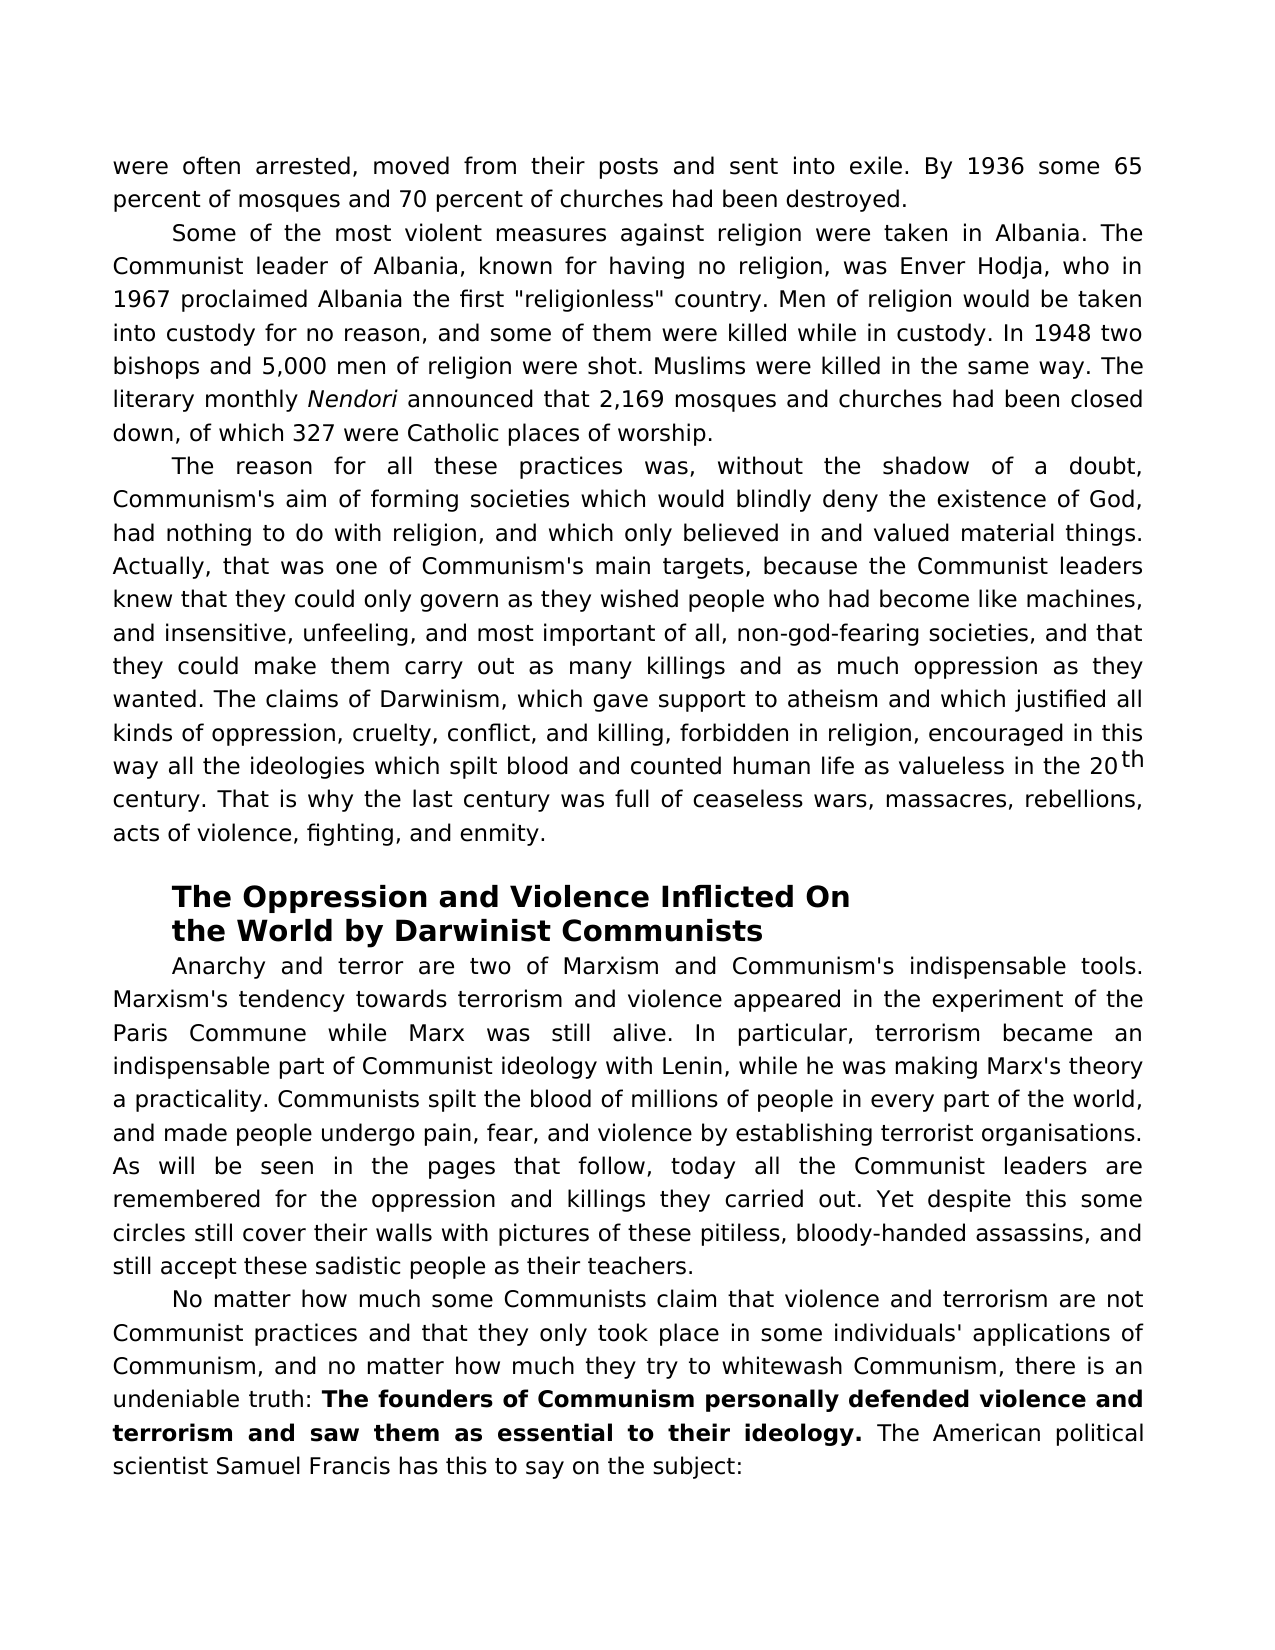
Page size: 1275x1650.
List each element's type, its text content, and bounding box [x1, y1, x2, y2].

text the World by Darwinist Communists [112, 914, 1145, 948]
text were often arrested, moved from their posts and sent into exile. By 1936 some 65 percent of mosques and 70 percent of churches had been destroyed. [112, 148, 1145, 214]
text Some of the most violent measures against religion were taken in Albania. The Communist leader of Albania, known for having no religion, was Enver Hodja, who in 1967 proclaimed Albania the first "religionless" country. Men of religion would be taken into custody for no reason, and some of them were killed while in custody. In 1948 two bishops and 5,000 men of religion were shot. Muslims were killed in the same way. The literary monthly Nendori announced that 2,169 mosques and churches had been closed down, of which 327 were Catholic places of worship. [112, 214, 1145, 448]
text Anarchy and terror are two of Marxism and Communism's indispensable tools. Marxism's tendency towards terrorism and violence appeared in the experiment of the Paris Commune while Marx was still alive. In particular, terrorism became an indispensable part of Communist ideology with Lenin, while he was making Marx's theory a practicality. Communists spilt the blood of millions of people in every part of the world, and made people undergo pain, fear, and violence by establishing terrorist organisations. As will be seen in the pages that follow, today all the Communist leaders are remembered for the oppression and killings they carried out. Yet despite this some circles still cover their walls with pictures of these pitiless, bloody-handed assassins, and still accept these sadistic people as their teachers. [112, 948, 1145, 1281]
text The Oppression and Violence Inflicted On [112, 881, 1145, 914]
text The reason for all these practices was, without the shadow of a doubt, Communism's aim of forming societies which would blindly deny the existence of God, had nothing to do with religion, and which only believed in and valued material things. Actually, that was one of Communism's main targets, because the Communist leaders knew that they could only govern as they wished people who had become like machines, and insensitive, unfeeling, and most important of all, non-god-fearing societies, and that they could make them carry out as many killings and as much oppression as they wanted. The claims of Darwinism, which gave support to atheism and which justified all kinds of oppression, cruelty, conflict, and killing, forbidden in religion, encouraged in this way all the ideologies which spilt blood and counted human life as valueless in the 20th century. That is why the last century was full of ceaseless wars, massacres, rebellions, acts of violence, fighting, and enmity. [112, 448, 1145, 848]
text No matter how much some Communists claim that violence and terrorism are not Communist practices and that they only took place in some individuals' applications of Communism, and no matter how much they try to whitewash Communism, there is an undeniable truth: The founders of Communism personally defended violence and terrorism and saw them as essential to their ideology. The American political scientist Samuel Francis has this to say on the subject: [112, 1281, 1145, 1481]
